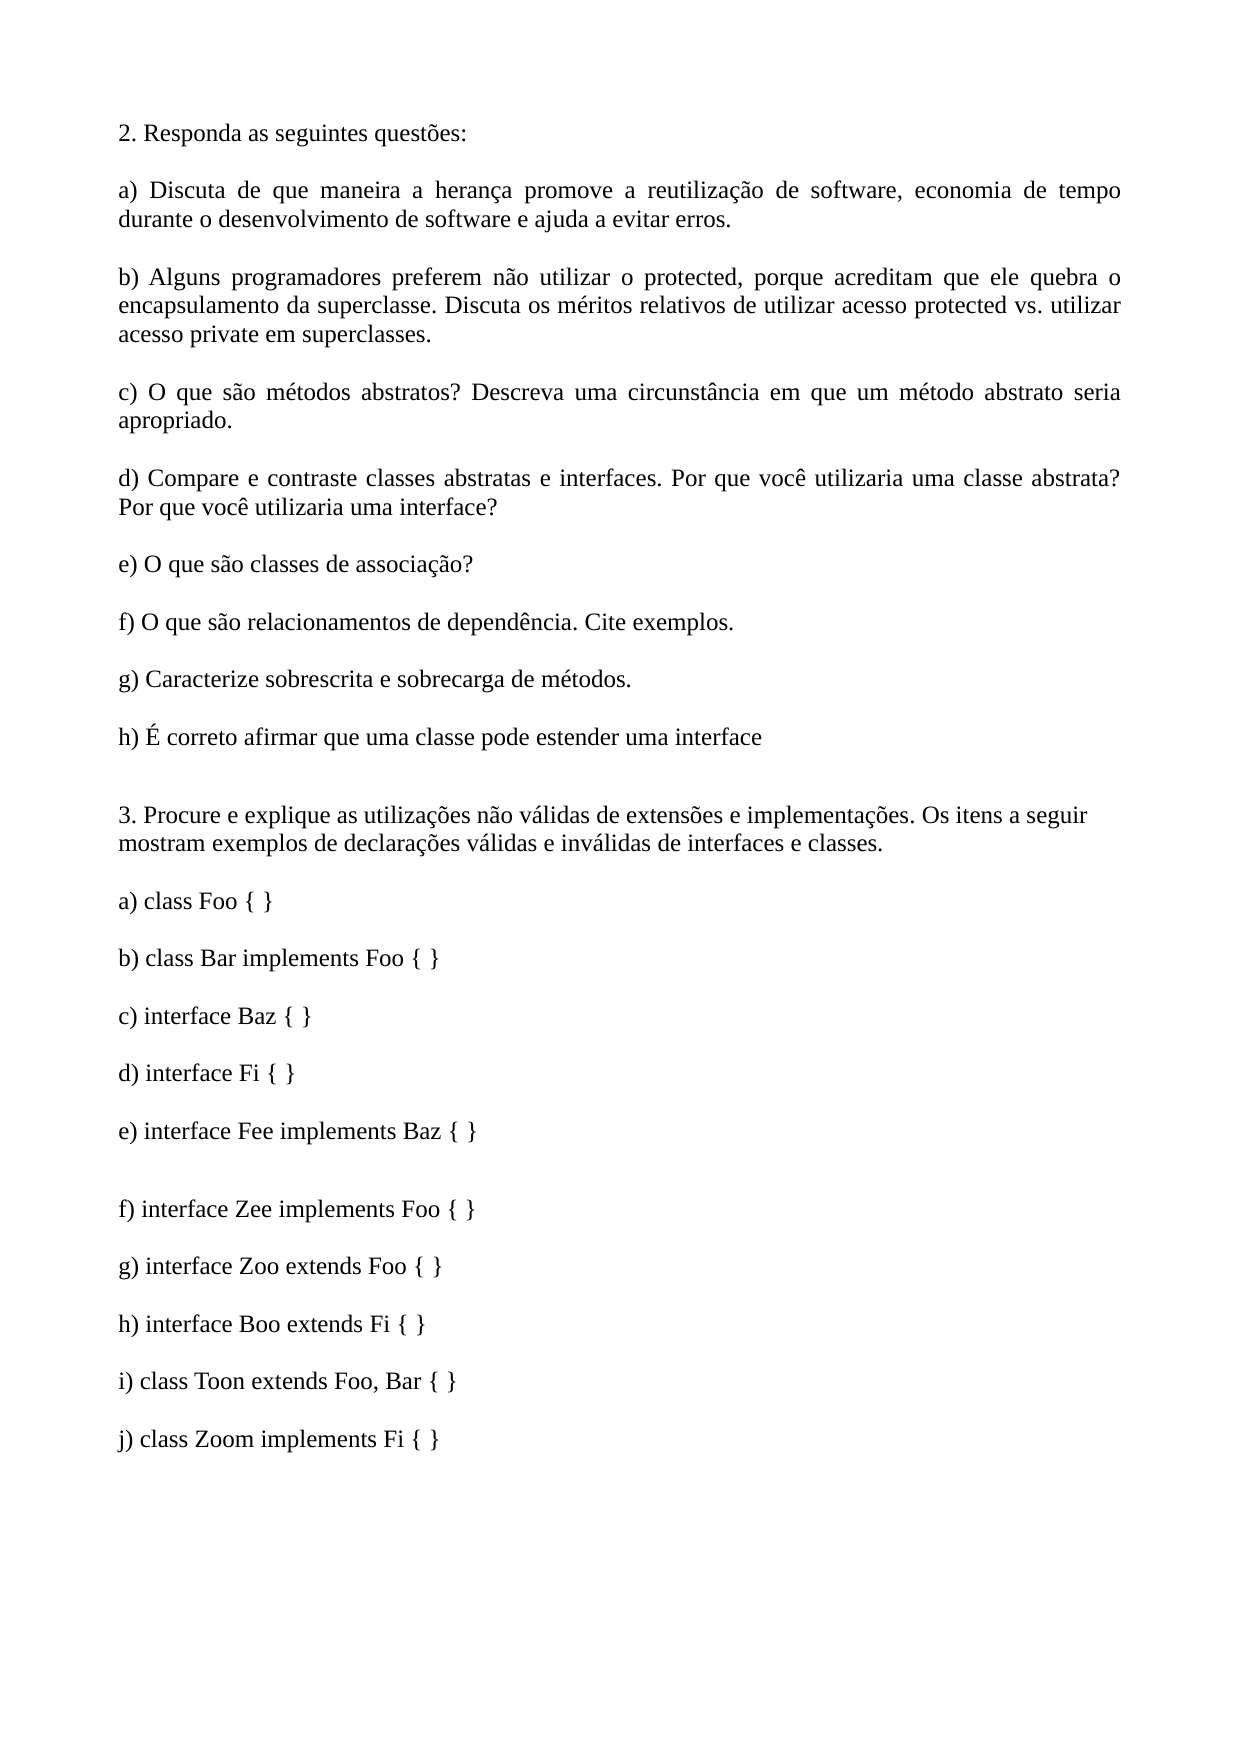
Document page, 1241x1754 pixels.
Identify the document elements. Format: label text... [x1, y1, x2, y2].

text g) interface Zoo extends Foo { } [118, 1251, 1122, 1280]
text mostram exemplos de declarações válidas e inválidas de interfaces e classes. [118, 828, 1122, 857]
text g) Caracterize sobrescrita e sobrecarga de métodos. [118, 664, 1122, 693]
text c) interface Baz { } [118, 1001, 1122, 1030]
text i) class Toon extends Foo, Bar { } [118, 1366, 1122, 1395]
text 3. Procure e explique as utilizações não válidas de extensões e implementações. Os itens a seguir [118, 800, 1122, 828]
text f) interface Zee implements Foo { } [118, 1194, 1122, 1222]
text 2. Responda as seguintes questões: [118, 118, 1122, 147]
text e) interface Fee implements Baz { } [118, 1116, 1122, 1145]
text f) O que são relacionamentos de dependência. Cite exemplos. [118, 607, 1122, 636]
text d) interface Fi { } [118, 1058, 1122, 1087]
text b) Alguns programadores preferem não utilizar o protected, porque acreditam que ele quebra o encapsulamento da superclasse. Discuta os méritos relativos de utilizar acesso protected vs. utilizar acesso private em superclasses. [118, 262, 1122, 348]
text h) É correto afirmar que uma classe pode estender uma interface [118, 722, 1122, 751]
text h) interface Boo extends Fi { } [118, 1309, 1122, 1337]
text j) class Zoom implements Fi { } [118, 1424, 1122, 1452]
text e) O que são classes de associação? [118, 549, 1122, 578]
text d) Compare e contraste classes abstratas e interfaces. Por que você utilizaria uma classe abstrata?Por que você utilizaria uma interface? [118, 463, 1122, 521]
text a) Discuta de que maneira a herança promove a reutilização de software, economia de tempo durante o desenvolvimento de software e ajuda a evitar erros. [118, 176, 1122, 233]
text c) O que são métodos abstratos? Descreva uma circunstância em que um método abstrato seria apropriado. [118, 377, 1122, 434]
text b) class Bar implements Foo { } [118, 943, 1122, 972]
text a) class Foo { } [118, 886, 1122, 915]
